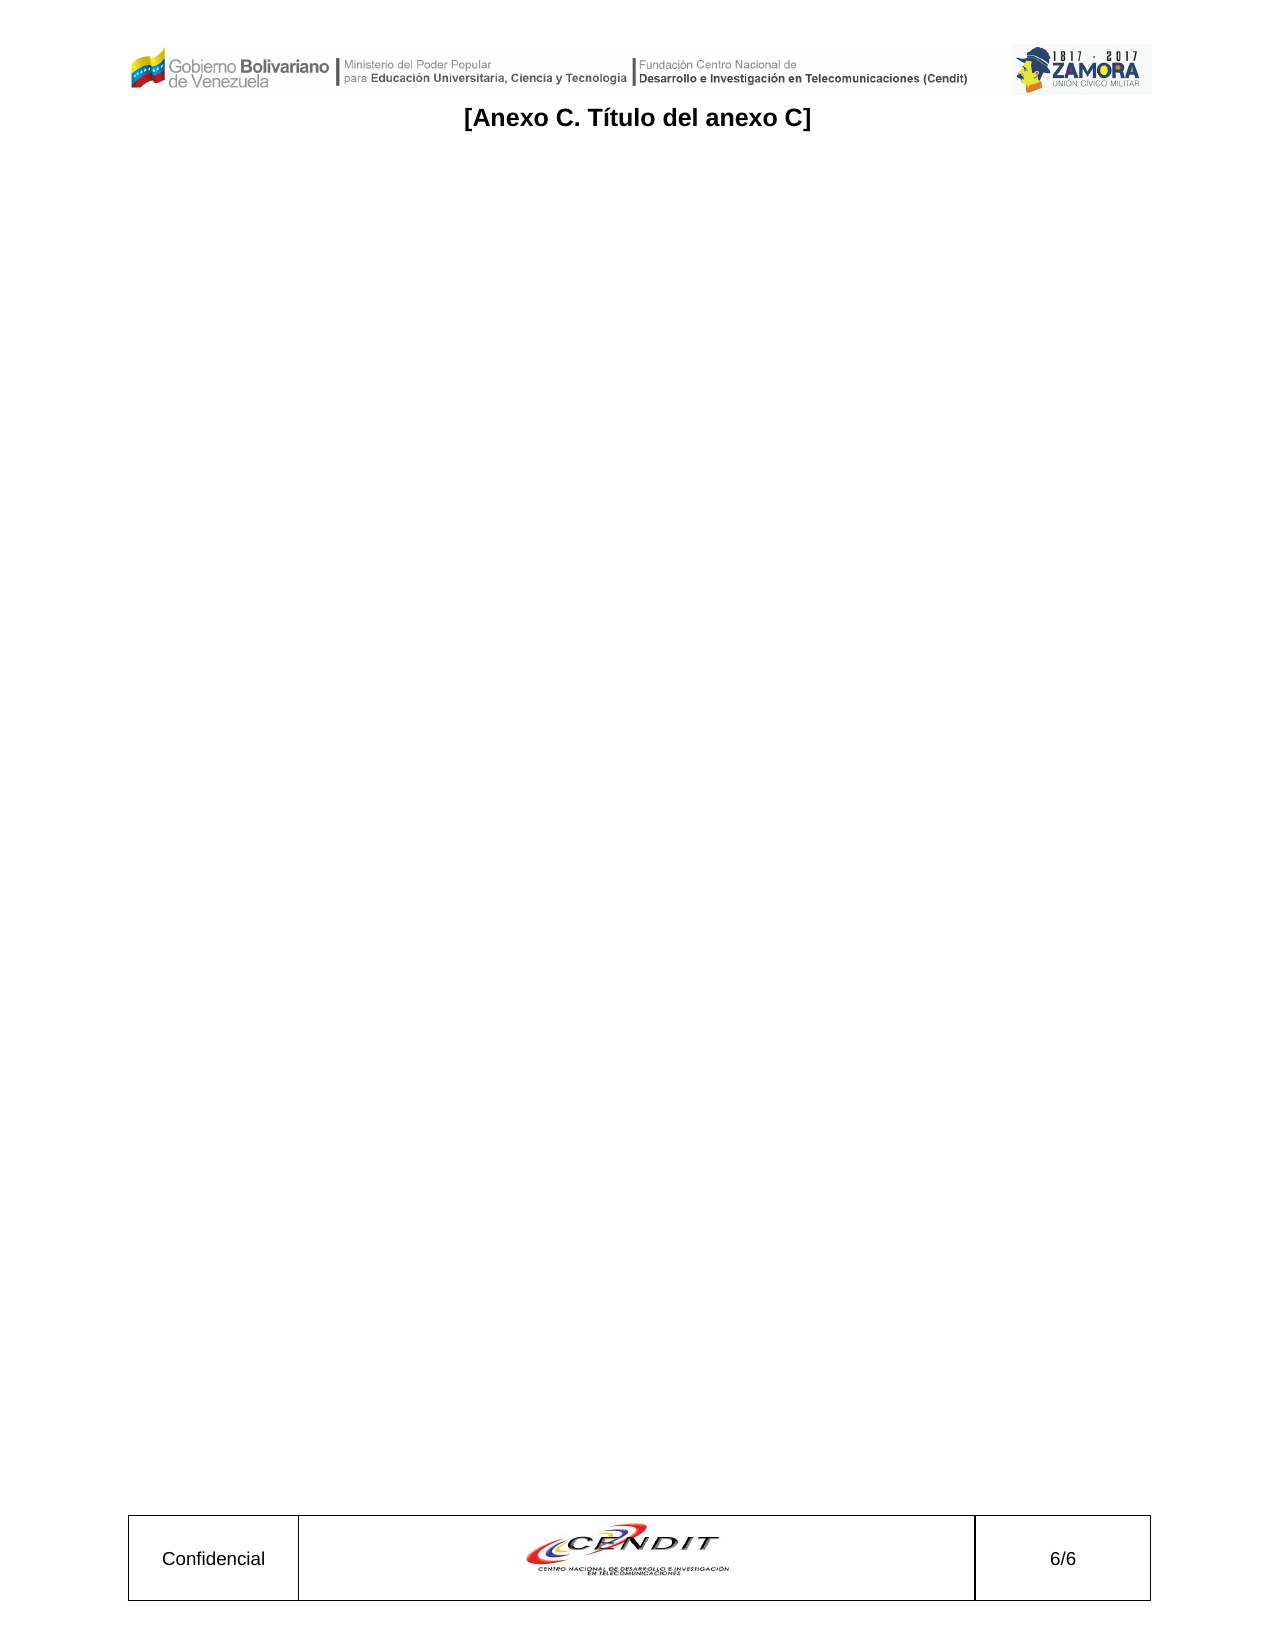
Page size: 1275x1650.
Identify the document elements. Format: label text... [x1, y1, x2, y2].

picture [123, 44, 1152, 95]
text [Anexo C. Título del anexo C] [123, 103, 1152, 132]
